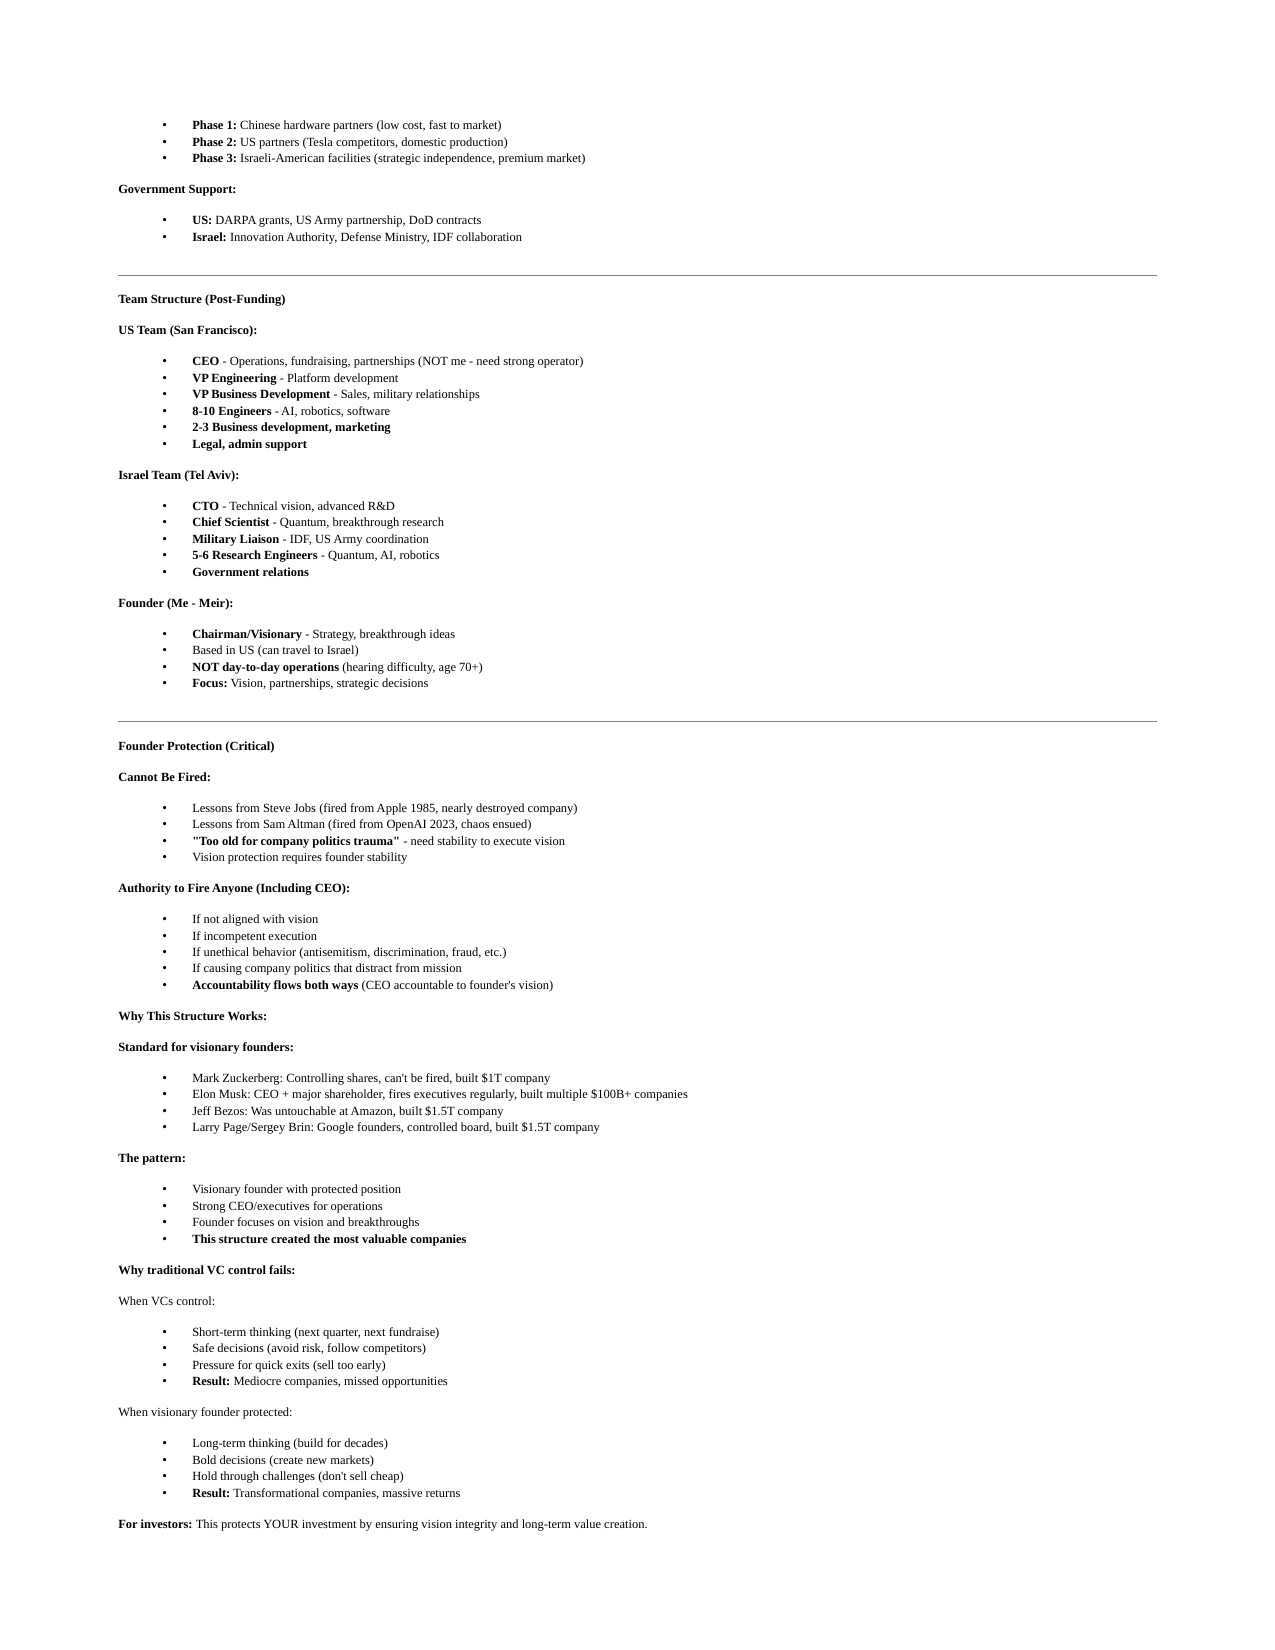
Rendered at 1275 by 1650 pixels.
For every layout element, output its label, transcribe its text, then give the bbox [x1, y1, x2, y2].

list If not aligned with vision [162, 912, 1157, 926]
list Lessons from Sam Altman (fired from OpenAI 2023, chaos ensued) [162, 817, 1157, 831]
list Focus: Vision, partnerships, strategic decisions [162, 676, 1157, 690]
list Strong CEO/executives for operations [162, 1199, 1157, 1213]
list Jeff Bezos: Was untouchable at Amazon, built $1.5T company [162, 1104, 1157, 1118]
list Larry Page/Sergey Brin: Google founders, controlled board, built $1.5T company [162, 1120, 1157, 1134]
text When VCs control: [118, 1294, 1157, 1308]
text Why This Structure Works: [118, 1009, 1157, 1023]
list Mark Zuckerberg: Controlling shares, can't be fired, built $1T company [162, 1071, 1157, 1085]
text Cannot Be Fired: [118, 769, 1157, 784]
list Long-term thinking (build for decades) [162, 1436, 1157, 1451]
list VP Business Development - Sales, military relationships [162, 387, 1157, 401]
list Short-term thinking (next quarter, next fundraise) [162, 1325, 1157, 1339]
list Phase 3: Israeli-American facilities (strategic independence, premium market) [162, 151, 1157, 165]
text The pattern: [118, 1151, 1157, 1166]
list CTO - Technical vision, advanced R&D [162, 498, 1157, 513]
text Government Support: [118, 182, 1157, 196]
text Founder (Me - Meir): [118, 595, 1157, 610]
subtitle Founder Protection (Critical) [118, 738, 1157, 753]
list Bold decisions (create new markets) [162, 1453, 1157, 1467]
list If causing company politics that distract from mission [162, 961, 1157, 976]
list Government relations [162, 564, 1157, 579]
list Visionary founder with protected position [162, 1182, 1157, 1197]
list Accountability flows both ways (CEO accountable to founder's vision) [162, 978, 1157, 992]
list Result: Mediocre companies, missed opportunities [162, 1374, 1157, 1388]
list CEO - Operations, fundraising, partnerships (NOT me - need strong operator) [162, 354, 1157, 368]
list Military Liaison - IDF, US Army coordination [162, 531, 1157, 546]
list "Too old for company politics trauma" - need stability to execute vision [162, 833, 1157, 848]
list 5-6 Research Engineers - Quantum, AI, robotics [162, 548, 1157, 562]
text US Team (San Francisco): [118, 323, 1157, 337]
list Chief Scientist - Quantum, breakthrough research [162, 515, 1157, 529]
list 8-10 Engineers - AI, robotics, software [162, 403, 1157, 418]
list Phase 1: Chinese hardware partners (low cost, fast to market) [162, 118, 1157, 132]
text For investors: This protects YOUR investment by ensuring vision integrity and long-term value creation. [118, 1517, 1157, 1531]
list Israel: Innovation Authority, Defense Ministry, IDF collaboration [162, 229, 1157, 244]
text Israel Team (Tel Aviv): [118, 467, 1157, 482]
list Hold through challenges (don't sell cheap) [162, 1469, 1157, 1483]
list If incompetent execution [162, 928, 1157, 943]
list Safe decisions (avoid risk, follow competitors) [162, 1341, 1157, 1356]
subtitle Team Structure (Post-Funding) [118, 292, 1157, 306]
list Pressure for quick exits (sell too early) [162, 1358, 1157, 1372]
list Lessons from Steve Jobs (fired from Apple 1985, nearly destroyed company) [162, 800, 1157, 815]
text When visionary founder protected: [118, 1405, 1157, 1419]
list US: DARPA grants, US Army partnership, DoD contracts [162, 213, 1157, 227]
list Phase 2: US partners (Tesla competitors, domestic production) [162, 134, 1157, 149]
list Founder focuses on vision and breakthroughs [162, 1215, 1157, 1229]
list Legal, admin support [162, 436, 1157, 451]
text Why traditional VC control fails: [118, 1263, 1157, 1277]
list If unethical behavior (antisemitism, discrimination, fraud, etc.) [162, 945, 1157, 959]
list Result: Transformational companies, massive returns [162, 1486, 1157, 1500]
list NOT day-to-day operations (hearing difficulty, age 70+) [162, 659, 1157, 674]
text Authority to Fire Anyone (Including CEO): [118, 881, 1157, 895]
list VP Engineering - Platform development [162, 371, 1157, 385]
list Elon Musk: CEO + major shareholder, fires executives regularly, built multiple $100B+ companies [162, 1087, 1157, 1102]
list Vision protection requires founder stability [162, 850, 1157, 864]
list This structure created the most valuable companies [162, 1232, 1157, 1246]
list 2-3 Business development, marketing [162, 420, 1157, 434]
list Based in US (can travel to Israel) [162, 643, 1157, 657]
list Chairman/Visionary - Strategy, breakthrough ideas [162, 626, 1157, 641]
text Standard for visionary founders: [118, 1040, 1157, 1054]
